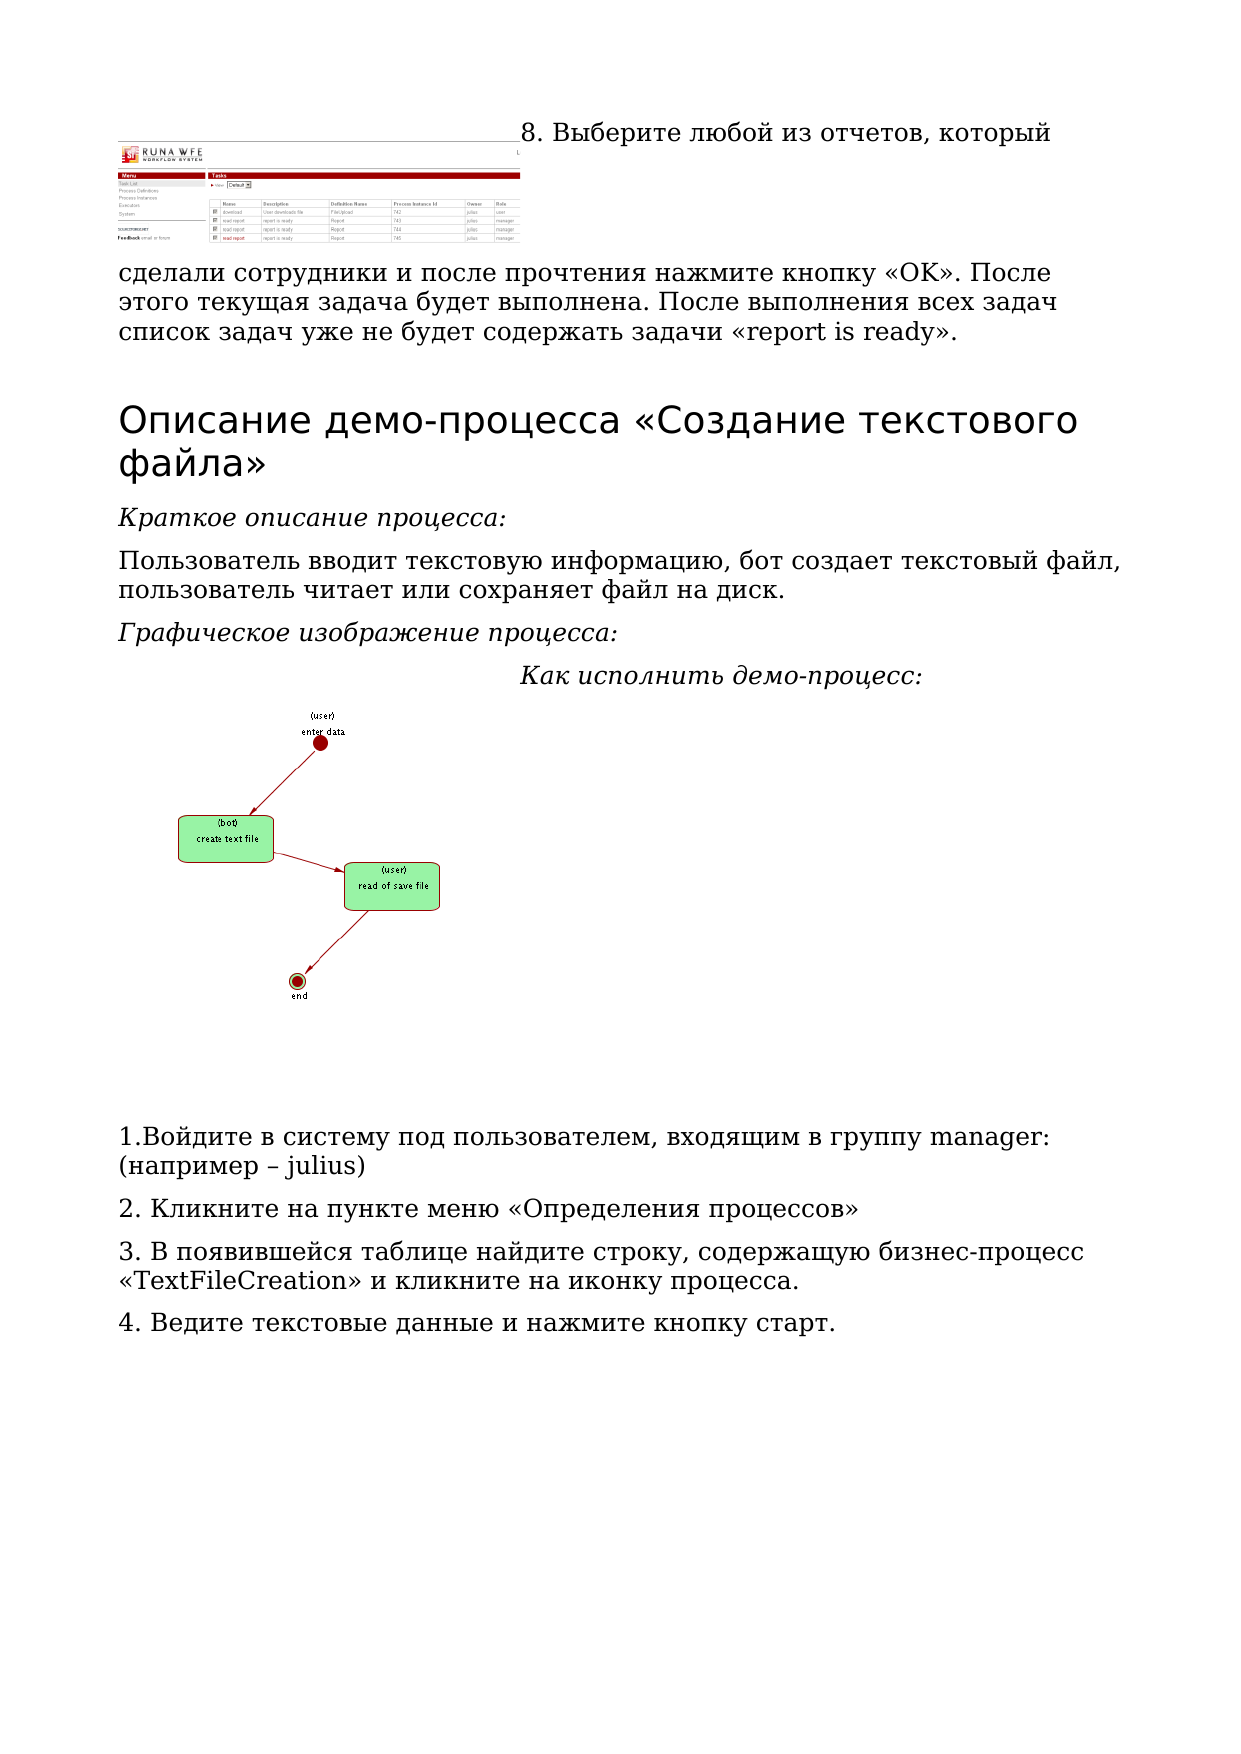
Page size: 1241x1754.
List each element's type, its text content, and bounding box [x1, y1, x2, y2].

text 3. В появившейся таблице найдите строку, содержащую бизнес-процесс «TextFileCreation» и кликните на иконку процесса. [118, 1237, 1122, 1295]
picture [118, 684, 521, 1109]
text 1.Войдите в систему под пользователем, входящим в группу manager:(например – julius) [118, 1122, 1122, 1181]
text 4. Ведите текстовые данные и нажмите кнопку старт. [118, 1309, 1122, 1338]
text Графическое изображение процесса: [118, 618, 1122, 647]
text Как исполнить демо-процесс: [118, 661, 1122, 1109]
subtitle Описание демо-процесса «Создание текстового файла» [118, 398, 1122, 486]
text Пользователь вводит текстовую информацию, бот создает текстовый файл, пользователь читает или сохраняет файл на диск. [118, 546, 1122, 605]
picture [118, 141, 521, 259]
text 2. Кликните на пункте меню «Определения процессов» [118, 1194, 1122, 1223]
text Краткое описание процесса: [118, 504, 1122, 533]
text 8. Выберите любой из отчетов, который сделали сотрудники и после прочтения нажмите кнопку «OK». После этого текущая задача будет выполнена. После выполнения всех задач список задач уже не будет содержать задачи «report is ready». [118, 118, 1122, 346]
